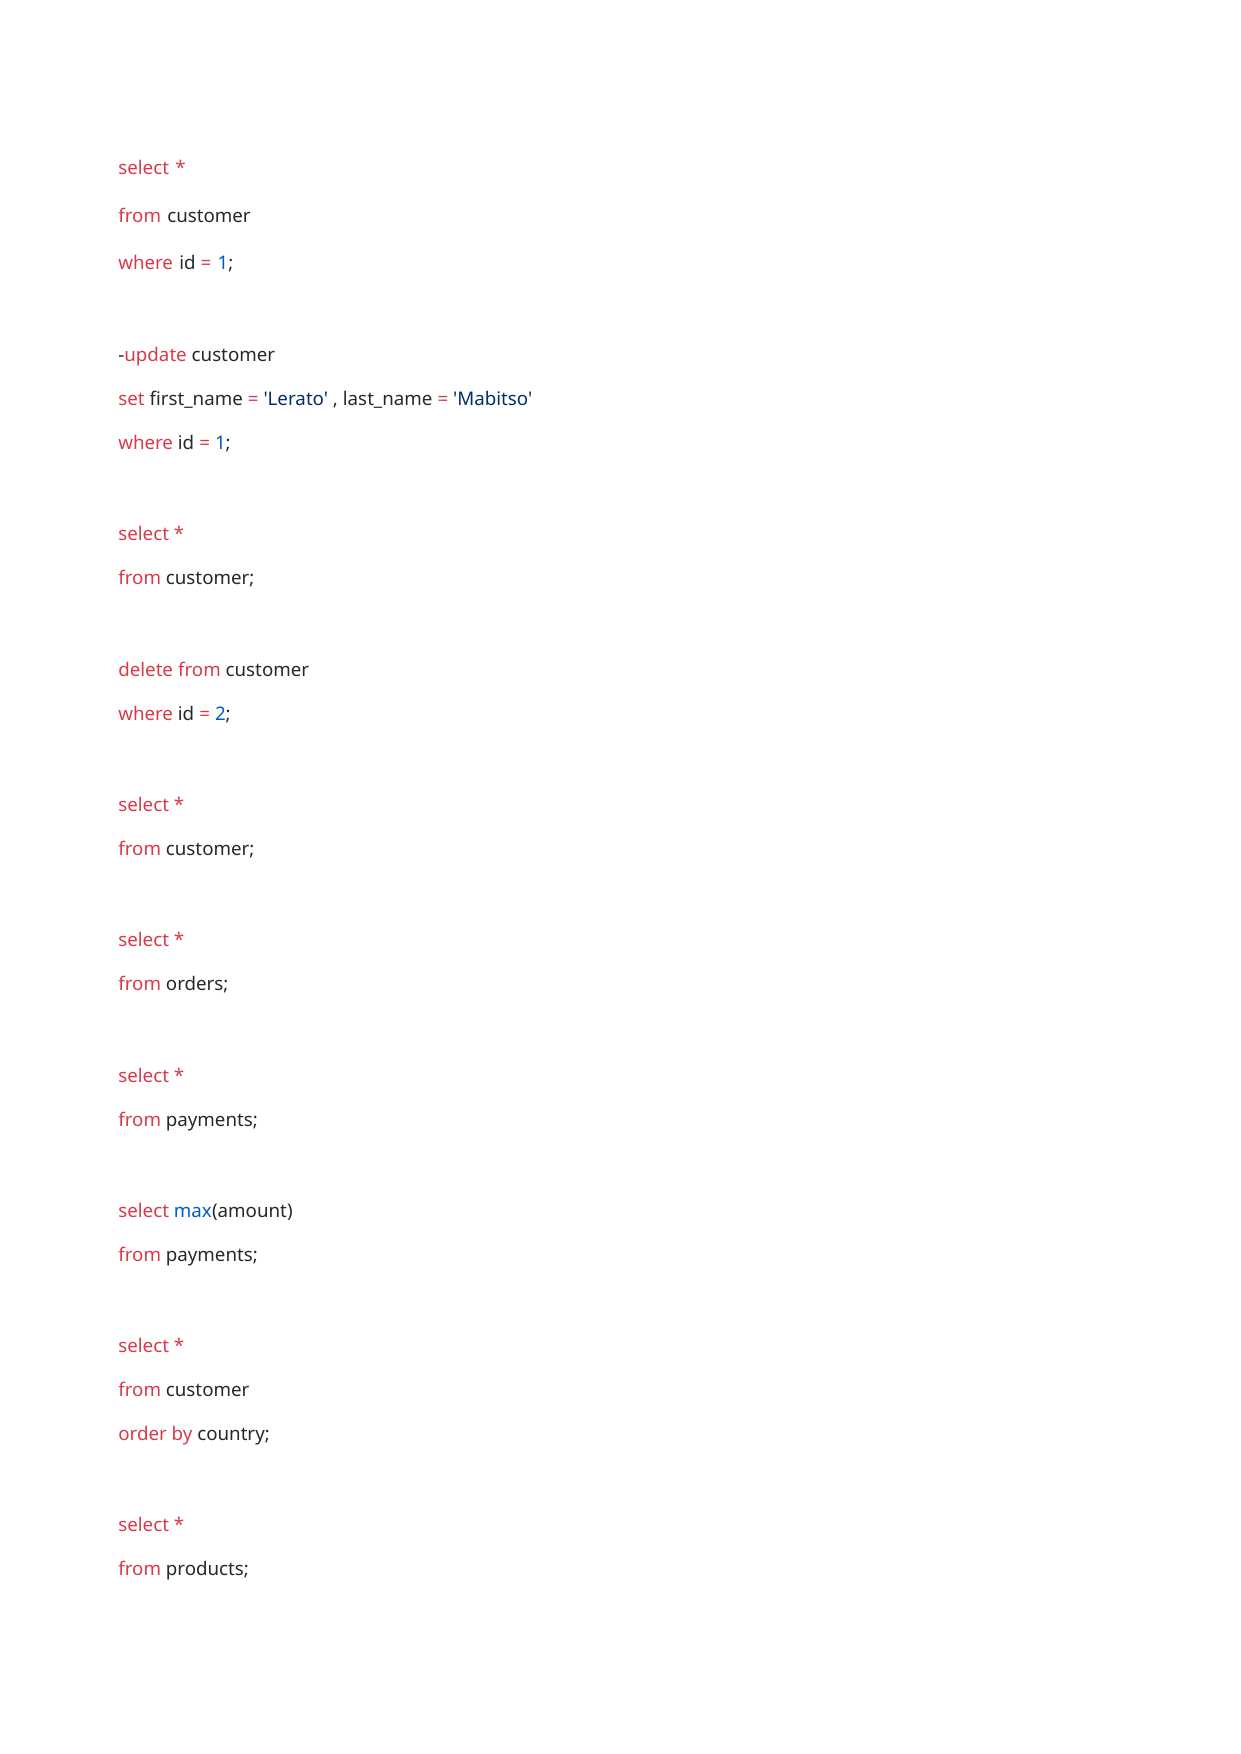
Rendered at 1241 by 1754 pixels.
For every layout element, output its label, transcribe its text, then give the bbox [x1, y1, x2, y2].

text select * [118, 1512, 1122, 1537]
text select max(amount) [118, 1197, 1122, 1223]
text from customer [118, 1376, 1122, 1402]
text set first_name = 'Lerato' , last_name = 'Mabitso' [118, 385, 1122, 411]
text from customer [118, 199, 1122, 227]
text from customer; [118, 835, 1122, 861]
text where id = 2; [118, 700, 1122, 725]
text -update customer [118, 342, 1122, 367]
text from customer; [118, 564, 1122, 590]
text where id = 1; [118, 246, 1122, 275]
text from products; [118, 1556, 1122, 1581]
text select * [118, 1333, 1122, 1358]
text select * [118, 791, 1122, 817]
text select * [118, 1062, 1122, 1087]
text where id = 1; [118, 429, 1122, 455]
text select * [118, 118, 1122, 180]
text from orders; [118, 971, 1122, 996]
text select * [118, 521, 1122, 546]
text from payments; [118, 1241, 1122, 1267]
text order by country; [118, 1420, 1122, 1446]
text select * [118, 927, 1122, 952]
text from payments; [118, 1106, 1122, 1131]
text delete from customer [118, 656, 1122, 682]
